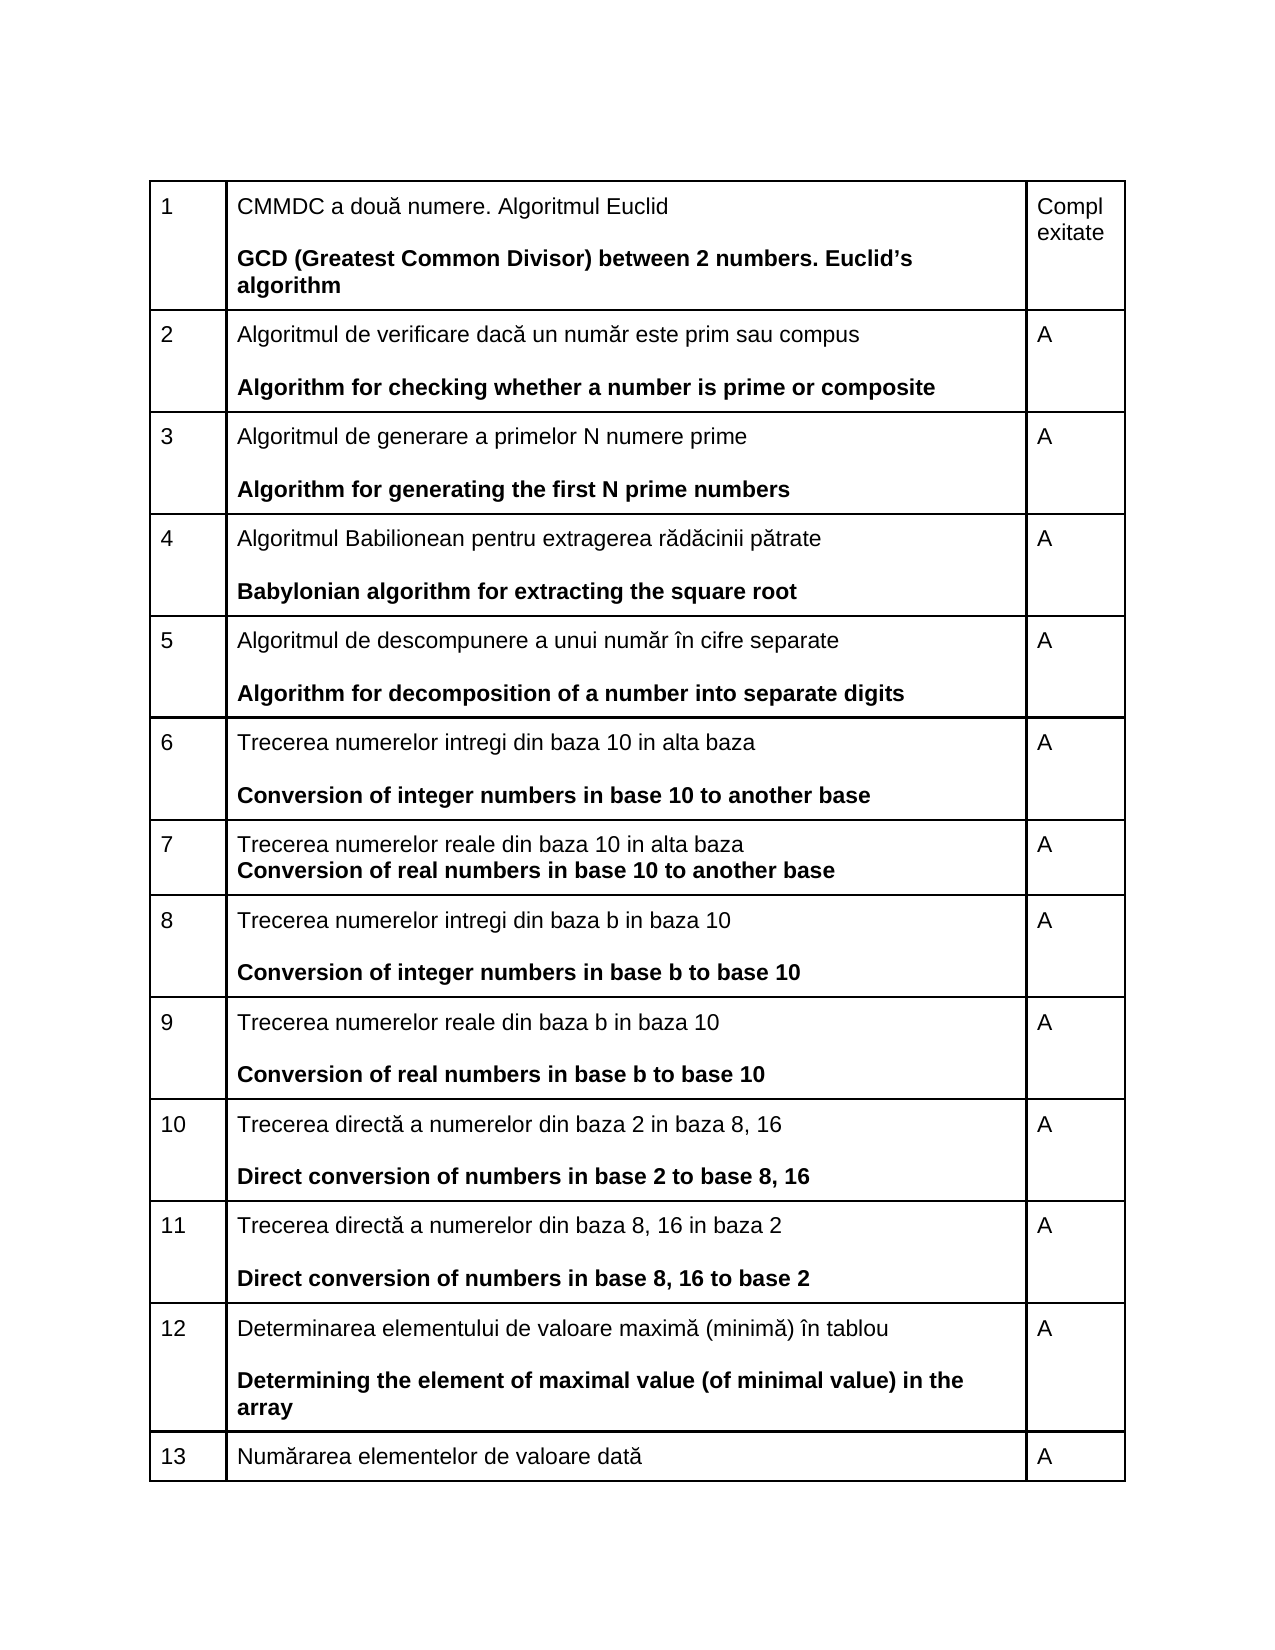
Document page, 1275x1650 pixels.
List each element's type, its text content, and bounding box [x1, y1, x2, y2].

table_header CMMDC a două numere. Algoritmul Euclid GCD (Greatest Common Divisor) between 2 numbers. Euclid’s algorithm [228, 182, 1025, 308]
table_cell Trecerea numerelor intregi din baza b in baza 10 Conversion of integer numbers in base b to base 10 [228, 896, 1025, 996]
table_cell A [1028, 515, 1124, 614]
table_cell A [1028, 998, 1124, 1098]
table_cell 9 [151, 998, 225, 1098]
table_cell 5 [151, 617, 225, 716]
table_cell 6 [151, 719, 225, 818]
table_cell 10 [151, 1100, 225, 1200]
table_cell A [1028, 1433, 1124, 1479]
table_cell 13 [151, 1433, 225, 1479]
table_cell 2 [151, 311, 225, 411]
table_cell A [1028, 413, 1124, 512]
table_cell 4 [151, 515, 225, 614]
table_header 1 [151, 182, 225, 308]
table_cell Algoritmul Babilionean pentru extragerea rădăcinii pătrate Babylonian algorithm for extracting the square root [228, 515, 1025, 614]
table_cell A [1028, 1202, 1124, 1302]
table_cell 3 [151, 413, 225, 512]
table_cell Trecerea numerelor reale din baza b in baza 10 Conversion of real numbers in base b to base 10 [228, 998, 1025, 1098]
table_cell A [1028, 617, 1124, 716]
table_cell 8 [151, 896, 225, 996]
table_cell A [1028, 719, 1124, 818]
table_cell 12 [151, 1304, 225, 1430]
table_cell Determinarea elementului de valoare maximă (minimă) în tablou Determining the element of maximal value (of minimal value) in the array [228, 1304, 1025, 1430]
table_cell Numărarea elementelor de valoare dată [228, 1433, 1025, 1479]
table_header Complexitate [1028, 182, 1124, 308]
table_cell A [1028, 311, 1124, 411]
table_cell Trecerea numerelor reale din baza 10 in alta baza Conversion of real numbers in base 10 to another base [228, 821, 1025, 894]
table_cell 11 [151, 1202, 225, 1302]
table_cell Algoritmul de descompunere a unui număr în cifre separate Algorithm for decomposition of a number into separate digits [228, 617, 1025, 716]
table_cell A [1028, 1100, 1124, 1200]
table_cell A [1028, 896, 1124, 996]
table_cell Algoritmul de generare a primelor N numere prime Algorithm for generating the first N prime numbers [228, 413, 1025, 512]
table_cell A [1028, 1304, 1124, 1430]
table_cell Trecerea numerelor intregi din baza 10 in alta baza Conversion of integer numbers in base 10 to another base [228, 719, 1025, 818]
table_cell Algoritmul de verificare dacă un număr este prim sau compus Algorithm for checking whether a number is prime or composite [228, 311, 1025, 411]
table_cell A [1028, 821, 1124, 894]
table_cell 7 [151, 821, 225, 894]
table_cell Trecerea directă a numerelor din baza 2 in baza 8, 16 Direct conversion of numbers in base 2 to base 8, 16 [228, 1100, 1025, 1200]
table_cell Trecerea directă a numerelor din baza 8, 16 in baza 2 Direct conversion of numbers in base 8, 16 to base 2 [228, 1202, 1025, 1302]
